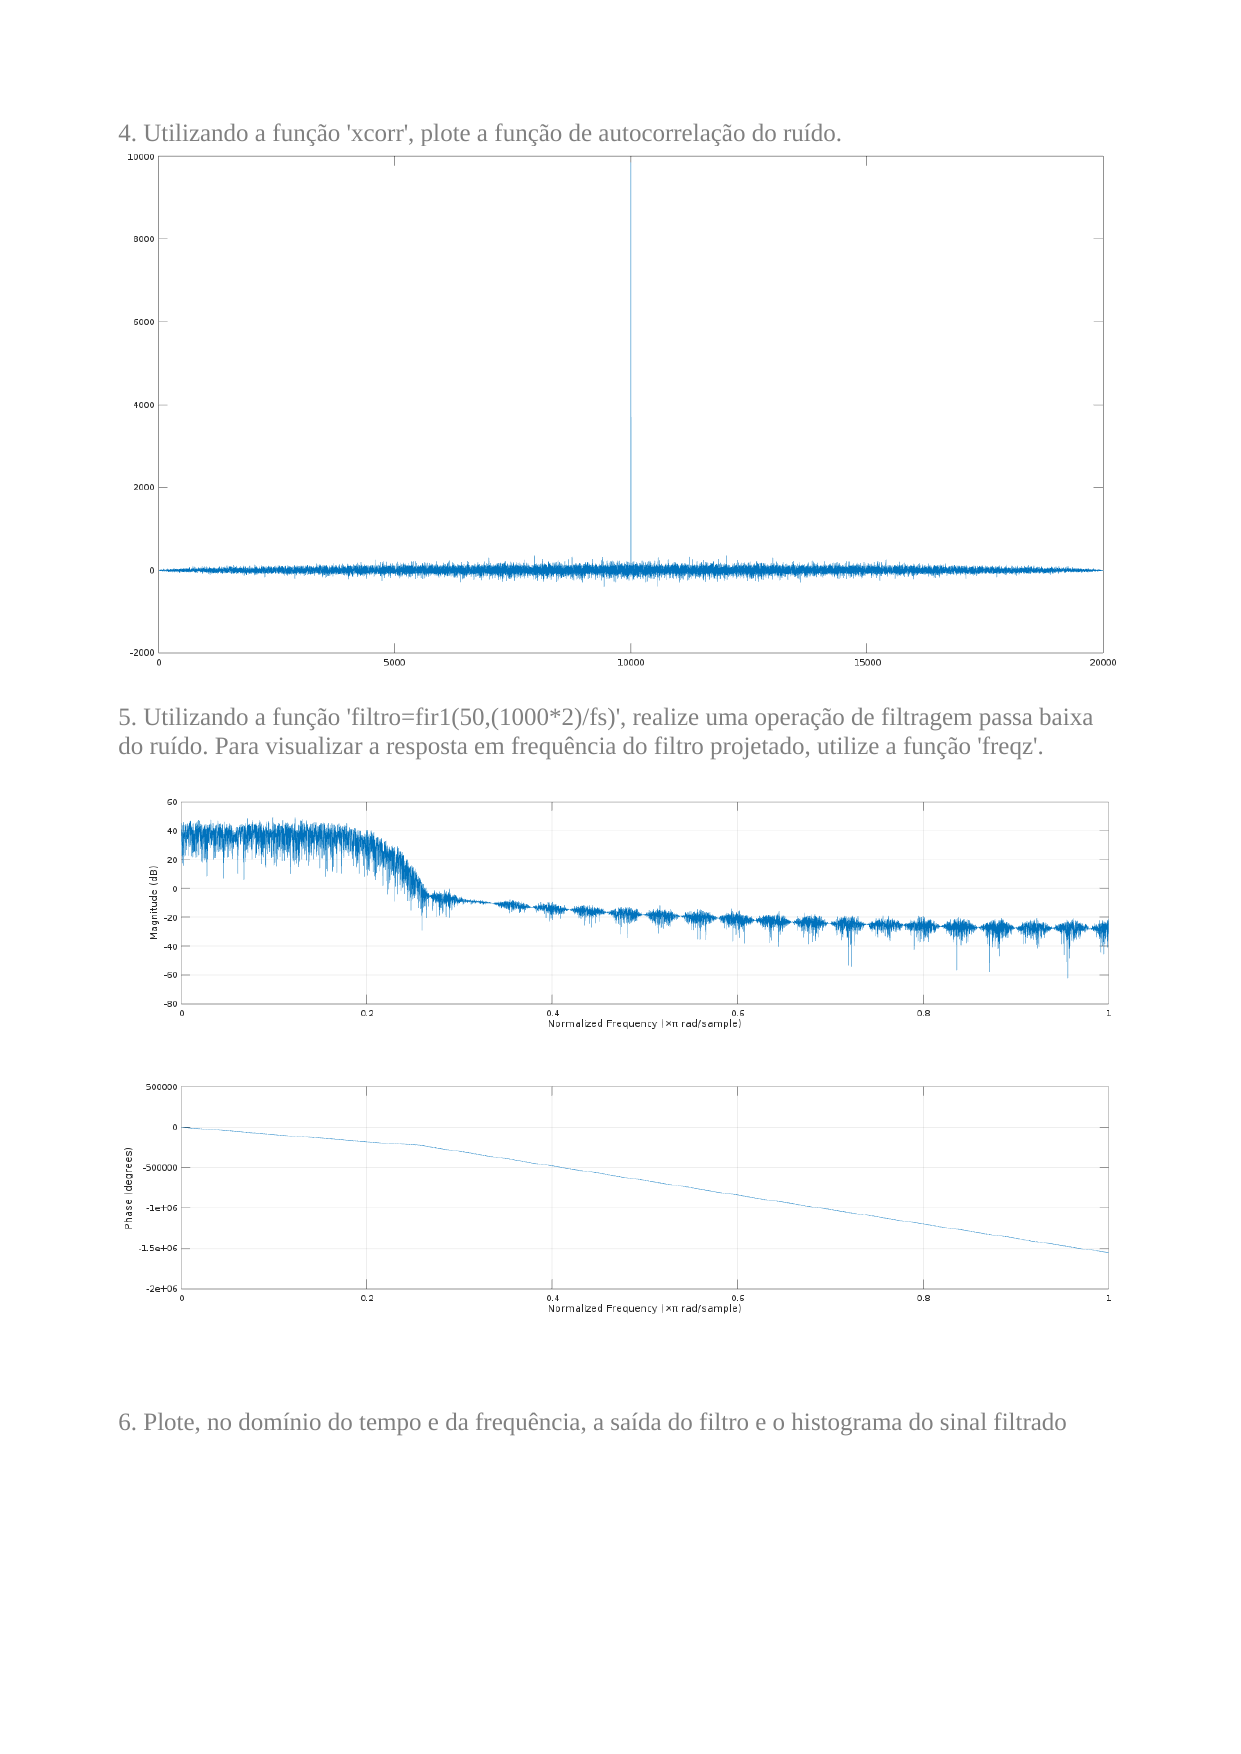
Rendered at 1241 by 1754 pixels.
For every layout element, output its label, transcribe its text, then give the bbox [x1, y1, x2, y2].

text 4. Utilizando a função 'xcorr', plote a função de autocorrelação do ruído. [118, 118, 1122, 146]
picture [118, 146, 1123, 674]
text 5. Utilizando a função 'filtro=fir1(50,(1000*2)/fs)', realize uma operação de filtragem passa baixa do ruído. Para visualizar a resposta em frequência do filtro projetado, utilize a função 'freqz'. [118, 702, 1122, 760]
text 6. Plote, no domínio do tempo e da frequência, a saída do filtro e o histograma do sinal filtrado [118, 1407, 1122, 1436]
picture [118, 788, 1123, 1321]
